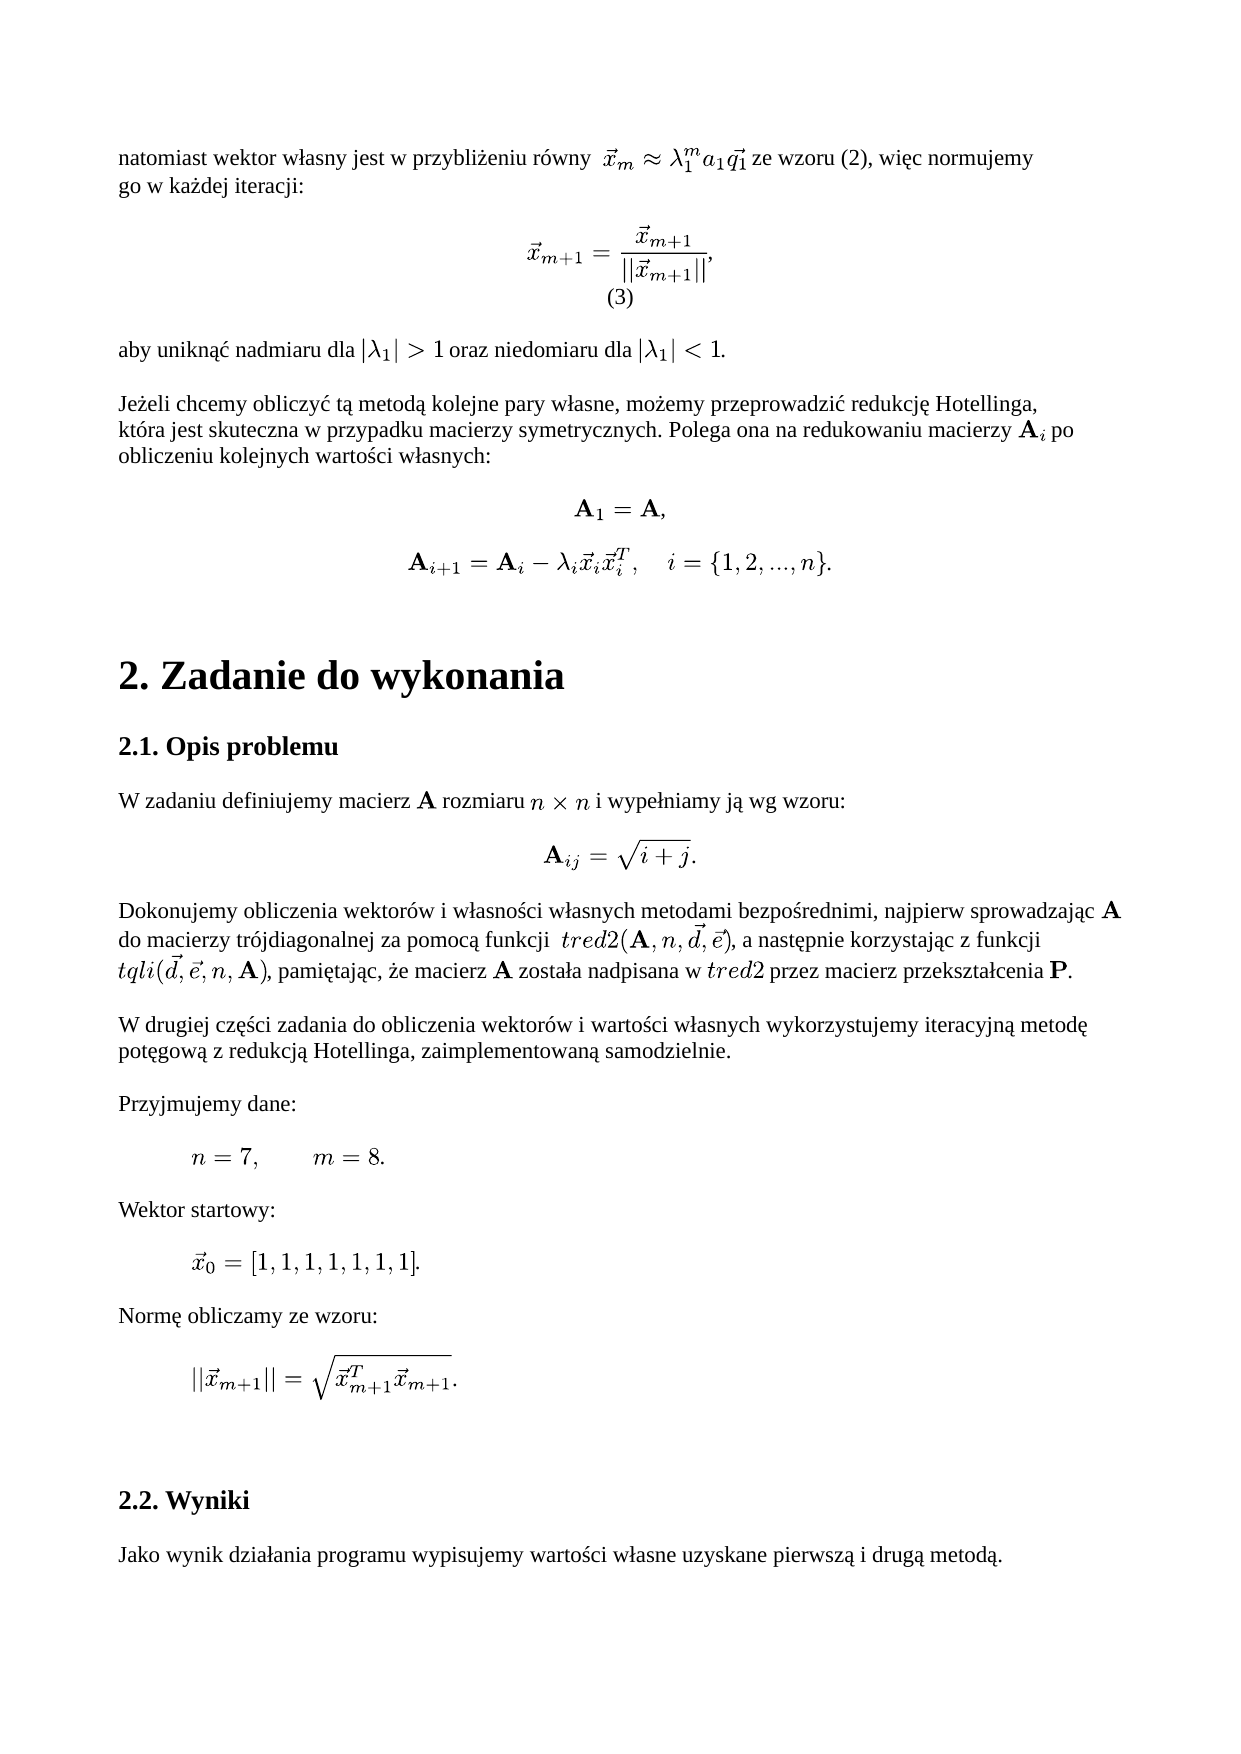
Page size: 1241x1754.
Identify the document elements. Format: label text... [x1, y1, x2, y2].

text , [118, 495, 1122, 521]
text 2.2. Wyniki [118, 1484, 1122, 1515]
text . [627, 840, 1122, 870]
text natomiast wektor własny jest w przybliżeniu równy ze wzoru (2), więc normujemy [118, 144, 1122, 172]
text aby uniknąć nadmiaru dla oraz niedomiaru dla . [118, 336, 1122, 363]
text [118, 840, 571, 870]
text [118, 1355, 334, 1400]
text go w każdej iteracji: [118, 172, 1122, 198]
text [118, 548, 617, 576]
text . [630, 548, 1122, 576]
text [118, 225, 647, 283]
text 2. Zadanie do wykonania [118, 651, 1122, 698]
text Dokonujemy obliczenia wektorów i własności własnych metodami bezpośrednimi, najpierw sprowadzając do macierzy trójdiagonalnej za pomocą funkcji , a następnie korzystając z funkcji , pamiętając, że macierz została nadpisana w przez macierz przekształcenia . [118, 897, 1122, 984]
text Wektor startowy: [118, 1196, 1122, 1222]
text 2.1. Opis problemu [118, 729, 1122, 761]
text (3) [118, 283, 1122, 309]
text . [118, 1248, 1122, 1276]
text Jako wynik działania programu wypisujemy wartości własne uzyskane pierwszą i drugą metodą. [118, 1541, 1122, 1568]
text Przyjmujemy dane: [118, 1090, 1122, 1116]
text . [118, 1143, 1122, 1169]
text W zadaniu definiujemy macierz rozmiaru i wypełniamy ją wg wzoru: [118, 787, 1122, 813]
text Jeżeli chcemy obliczyć tą metodą kolejne pary własne, możemy przeprowadzić redukcję Hotellinga, [118, 390, 1122, 416]
text . [322, 1355, 1122, 1400]
text która jest skuteczna w przypadku macierzy symetrycznych. Polega ona na redukowaniu macierzy po obliczeniu kolejnych wartości własnych: [118, 416, 1122, 469]
text Normę obliczamy ze wzoru: [118, 1302, 1122, 1329]
text , [650, 225, 1122, 283]
text W drugiej części zadania do obliczenia wektorów i wartości własnych wykorzystujemy iteracyjną metodę potęgową z redukcją Hotellinga, zaimplementowaną samodzielnie. [118, 1011, 1122, 1064]
